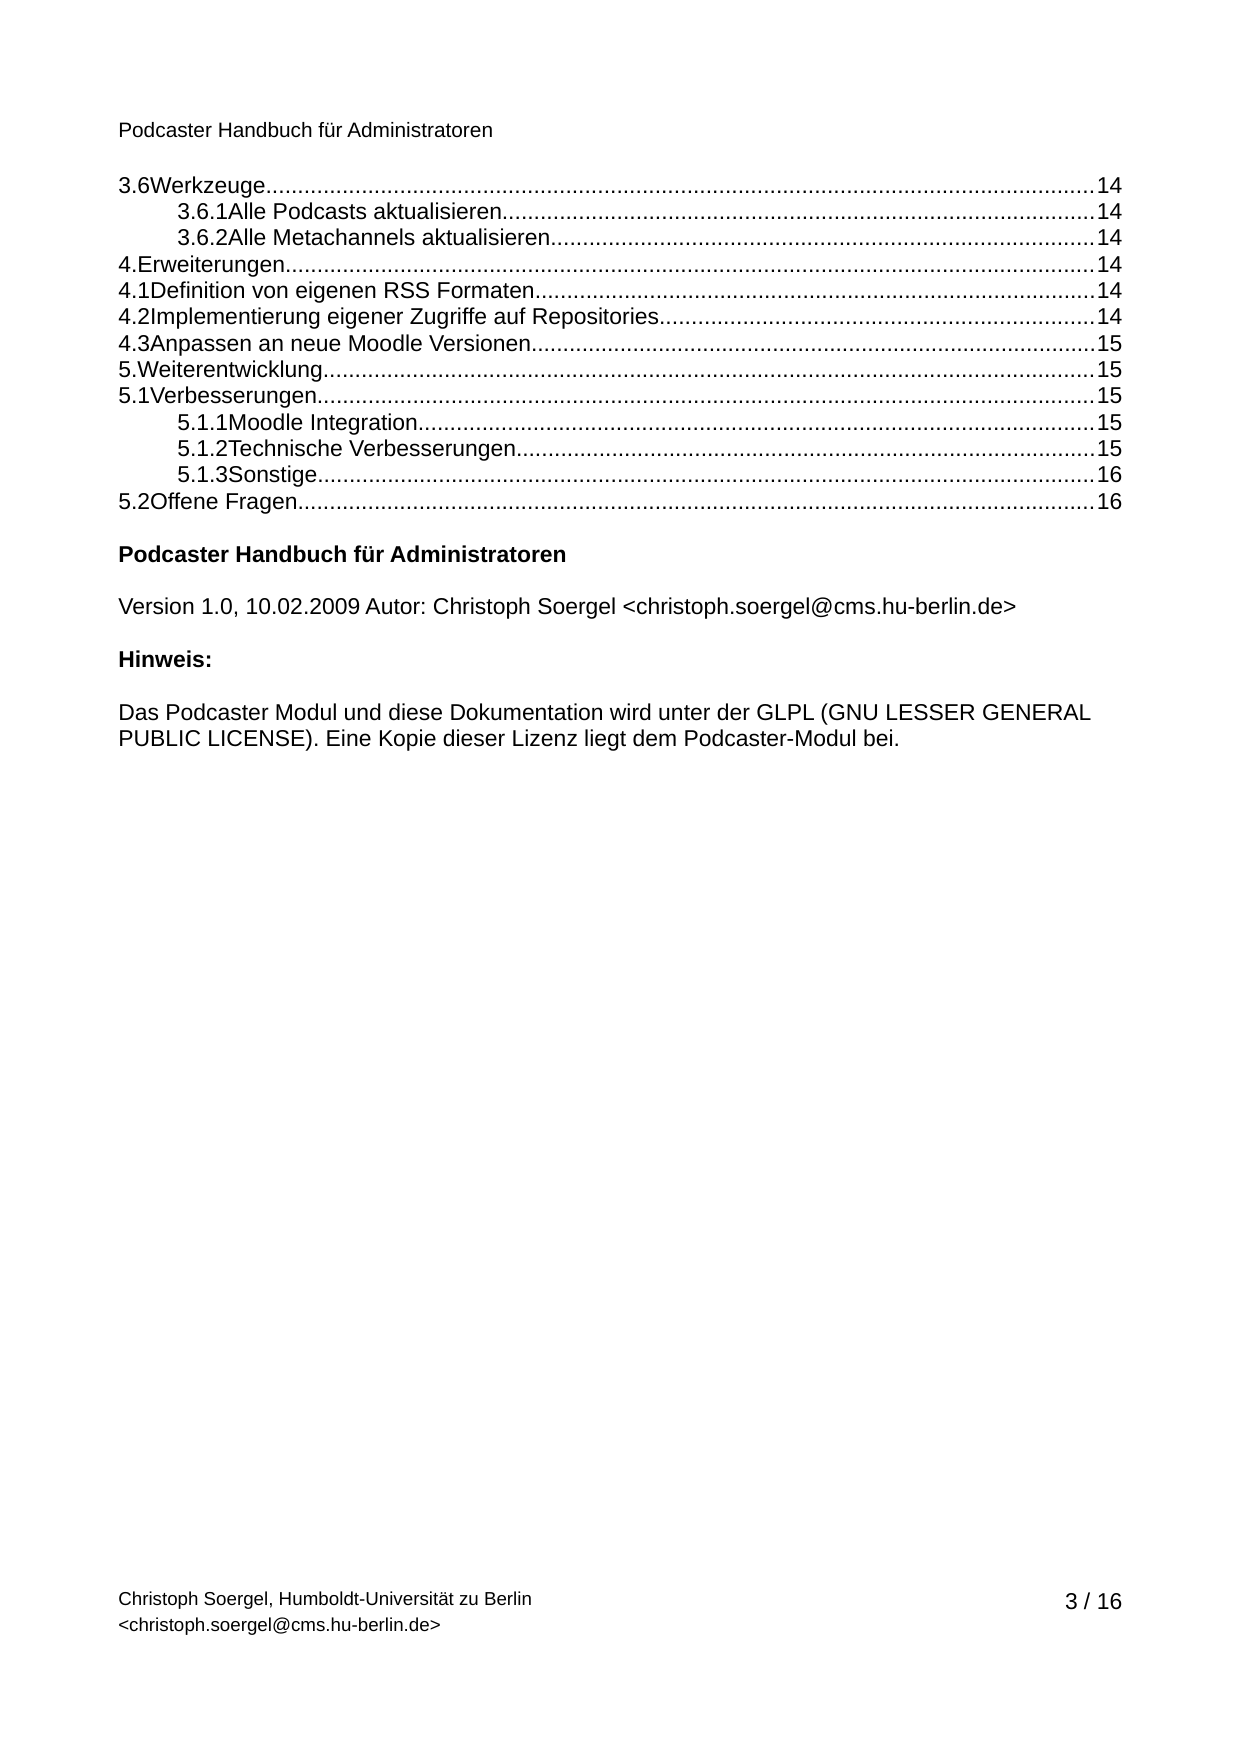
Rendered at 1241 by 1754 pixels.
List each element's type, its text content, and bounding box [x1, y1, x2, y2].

text 4.Erweiterungen 14 [118, 251, 1122, 277]
text 4.2Implementierung eigener Zugriffe auf Repositories 14 [118, 303, 1122, 330]
text 4.3Anpassen an neue Moodle Versionen 15 [118, 330, 1122, 356]
text 3.6.1Alle Podcasts aktualisieren 14 [177, 198, 1122, 224]
text 5.1.1Moodle Integration 15 [177, 409, 1122, 435]
text 4.1Definition von eigenen RSS Formaten 14 [118, 277, 1122, 303]
text 3.6.2Alle Metachannels aktualisieren 14 [177, 224, 1122, 251]
text 5.1.2Technische Verbesserungen 15 [177, 435, 1122, 461]
text 5.2Offene Fragen 16 [118, 488, 1122, 514]
text Version 1.0, 10.02.2009 Autor: Christoph Soergel <christoph.soergel@cms.hu-berlin.de> [118, 593, 1122, 619]
text Podcaster Handbuch für Administratoren [118, 541, 1122, 567]
text Hinweis: [118, 646, 1122, 672]
text Das Podcaster Modul und diese Dokumentation wird unter der GLPL (GNU LESSER GENERAL PUBLIC LICENSE). Eine Kopie dieser Lizenz liegt dem Podcaster-Modul bei. [118, 699, 1122, 751]
text 5.Weiterentwicklung 15 [118, 356, 1122, 382]
text 3.6Werkzeuge 14 [118, 172, 1122, 198]
text 5.1.3Sonstige 16 [177, 461, 1122, 488]
text 5.1Verbesserungen 15 [118, 382, 1122, 409]
